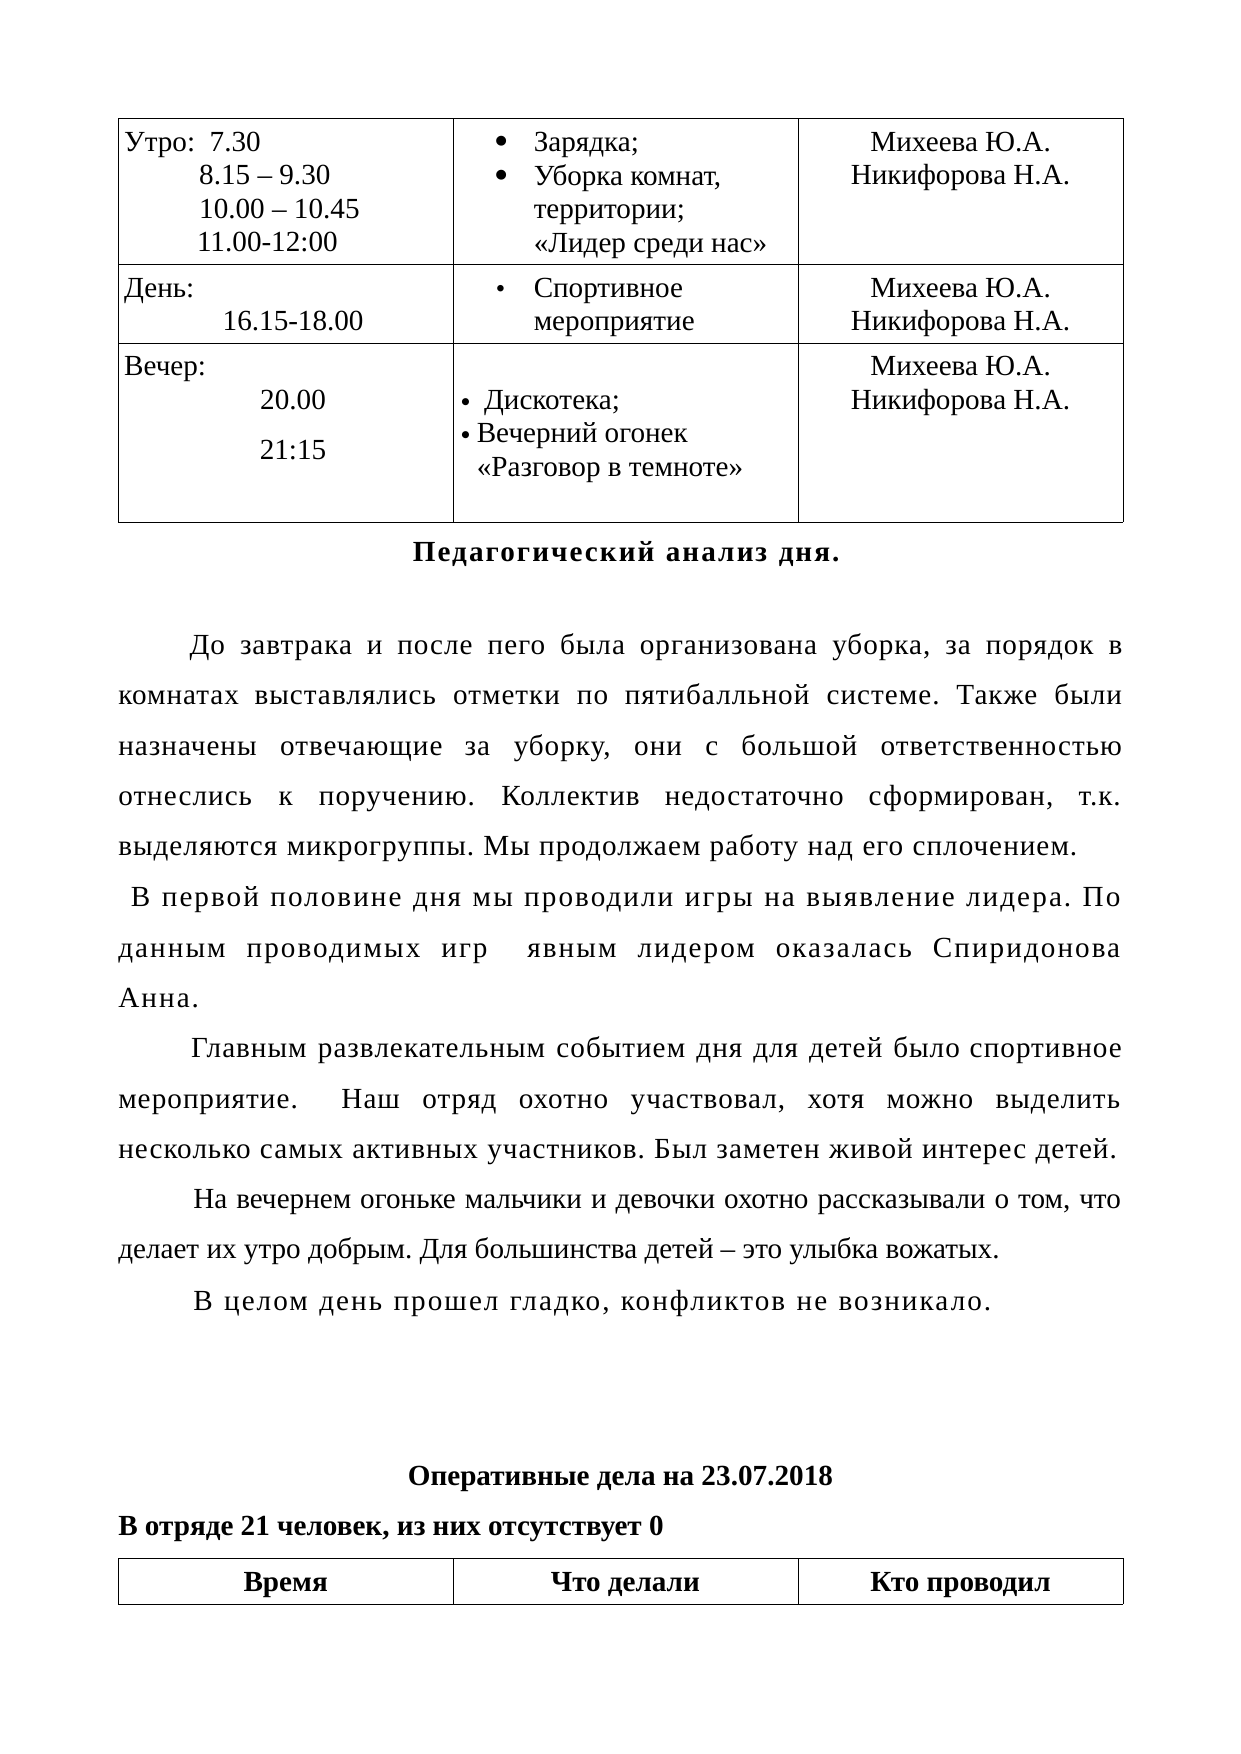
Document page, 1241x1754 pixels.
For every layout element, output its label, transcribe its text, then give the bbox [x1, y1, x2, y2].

table_cell Михеева Ю.А. Никифорова Н.А. [799, 119, 1123, 264]
text Педагогический анализ дня. [118, 534, 1122, 568]
table_cell Михеева Ю.А. Никифорова Н.А. [799, 344, 1123, 522]
text Оперативные дела на 23.07.2018 [118, 1458, 1122, 1491]
table_cell Зарядка; Уборка комнат, территории; «Лидер среди нас» [454, 119, 798, 264]
table_cell Дискотека; Вечерний огонек «Разговор в темноте» [454, 344, 798, 522]
text В отряде 21 человек, из них отсутствует 0 [118, 1508, 1122, 1542]
table_header Кто проводил [799, 1559, 1123, 1603]
table_cell Спортивное мероприятие [454, 265, 798, 343]
table_header Что делали [454, 1559, 798, 1603]
table_cell Михеева Ю.А. Никифорова Н.А. [799, 265, 1123, 343]
text На вечернем огоньке мальчики и девочки охотно рассказывали о том, что делает их утро добрым. Для большинства детей – это улыбка вожатых. [118, 1181, 1122, 1265]
table_cell Утро: 7.30 8.15 – 9.30 10.00 – 10.45 11.00-12:00 [119, 119, 453, 264]
text Главным развлекательным событием дня для детей было спортивное мероприятие. Наш отряд охотно участвовал, хотя можно выделить несколько самых активных участников. Был заметен живой интерес детей. [118, 1030, 1122, 1164]
text В первой половине дня мы проводили игры на выявление лидера. По данным проводимых игр явным лидером оказалась Спиридонова Анна. [118, 879, 1122, 1014]
text В целом день прошел гладко, конфликтов не возникало. [118, 1283, 1122, 1316]
text До завтрака и после пего была организована уборка, за порядок в комнатах выставлялись отметки по пятибалльной системе. Также были назначены отвечающие за уборку, они с большой ответственностью отнеслись к поручению. Коллектив недостаточно сформирован, т.к. выделяются микрогруппы. Мы продолжаем работу над его сплочением. [118, 627, 1122, 862]
table_cell Вечер: 20.00 21:15 [119, 344, 453, 522]
table_header Время [119, 1559, 453, 1603]
table_cell День: 16.15-18.00 [119, 265, 453, 343]
